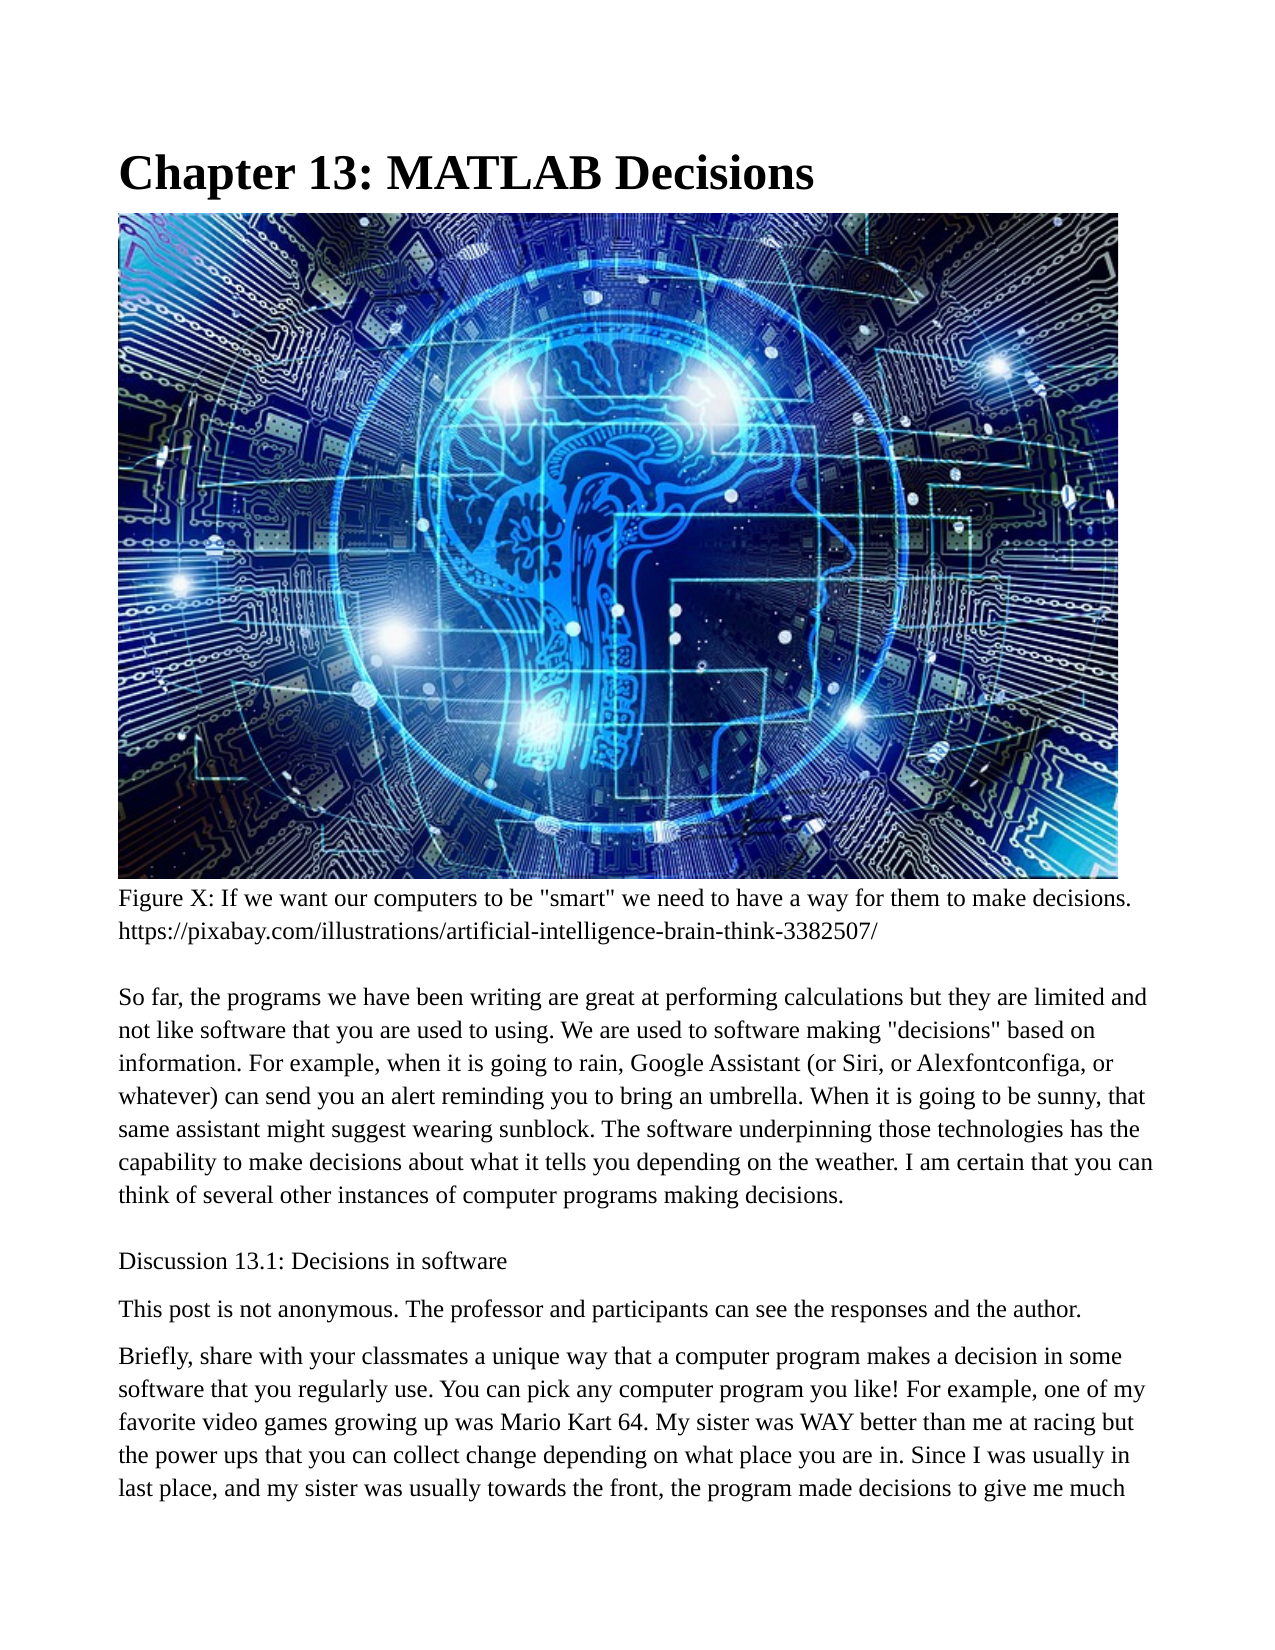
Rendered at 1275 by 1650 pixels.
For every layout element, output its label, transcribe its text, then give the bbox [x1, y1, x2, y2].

picture [118, 213, 1119, 879]
text Briefly, share with your classmates a unique way that a computer program makes a decision in some software that you regularly use. You can pick any computer program you like! For example, one of my favorite video games growing up was Mario Kart 64. My sister was WAY better than me at racing but the power ups that you can collect change depending on what place you are in. Since I was usually in last place, and my sister was usually towards the front, the program made decisions to give me much [118, 1341, 1157, 1502]
text Figure X: If we want our computers to be "smart" we need to have a way for them to make decisions. https://pixabay.com/illustrations/artificial-intelligence-brain-think-3382507/ [118, 883, 1157, 945]
text This post is not anonymous. The professor and participants can see the responses and the author. [118, 1294, 1157, 1323]
text So far, the programs we have been writing are great at performing calculations but they are limited and not like software that you are used to using. We are used to software making "decisions" based on information. For example, when it is going to rain, Google Assistant (or Siri, or Alexfontconfiga, or whatever) can send you an alert reminding you to bring an umbrella. When it is going to be sunny, that same assistant might suggest wearing sunblock. The software underpinning those technologies has the capability to make decisions about what it tells you depending on the weather. I am certain that you can think of several other instances of computer programs making decisions. [118, 982, 1157, 1209]
text Discussion 13.1: Decisions in software [118, 1246, 1157, 1275]
subtitle Chapter 13: MATLAB Decisions [118, 143, 1157, 201]
